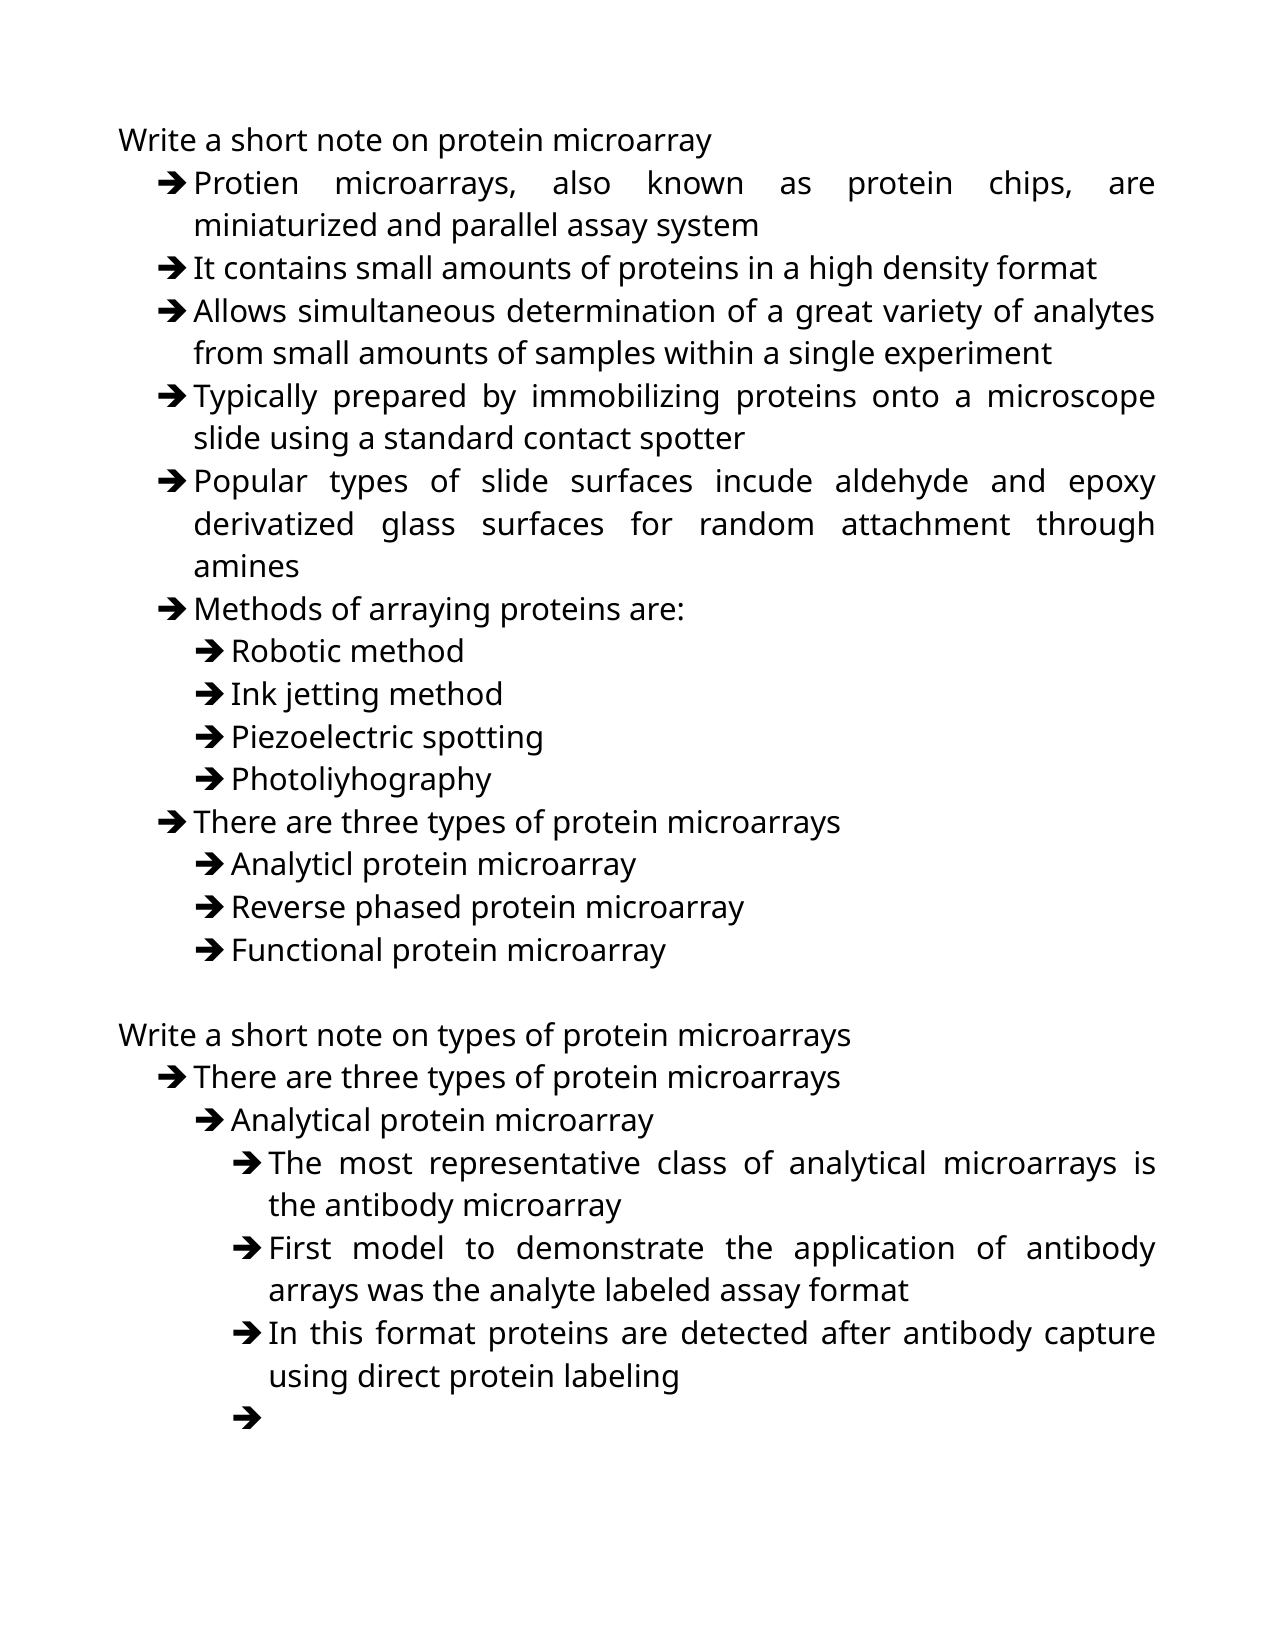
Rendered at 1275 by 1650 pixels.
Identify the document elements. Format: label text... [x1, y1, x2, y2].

list Functional protein microarray [193, 928, 1157, 970]
list It contains small amounts of proteins in a high density format [156, 246, 1157, 288]
list In this format proteins are detected after antibody capture using direct protein labeling [231, 1311, 1157, 1396]
list Allows simultaneous determination of a great variety of analytes from small amounts of samples within a single experiment [156, 288, 1157, 374]
list Piezoelectric spotting [193, 714, 1157, 757]
list The most representative class of analytical microarrays is the antibody microarray [231, 1141, 1157, 1226]
list Protien microarrays, also known as protein chips, are miniaturized and parallel assay system [156, 161, 1157, 246]
list Methods of arraying proteins are: [156, 587, 1157, 629]
list There are three types of protein microarrays [156, 1055, 1157, 1098]
text Write a short note on protein microarray [118, 118, 1157, 161]
list Ink jetting method [193, 672, 1157, 714]
list There are three types of protein microarrays [156, 800, 1157, 842]
list First model to demonstrate the application of antibody arrays was the analyte labeled assay format [231, 1226, 1157, 1311]
list Popular types of slide surfaces incude aldehyde and epoxy derivatized glass surfaces for random attachment through amines [156, 459, 1157, 587]
list Reverse phased protein microarray [193, 885, 1157, 928]
list Photoliyhography [193, 757, 1157, 800]
list Typically prepared by immobilizing proteins onto a microscope slide using a standard contact spotter [156, 374, 1157, 459]
text Write a short note on types of protein microarrays [118, 1013, 1157, 1055]
list Analytical protein microarray [193, 1098, 1157, 1141]
list Analyticl protein microarray [193, 842, 1157, 885]
list Robotic method [193, 629, 1157, 672]
